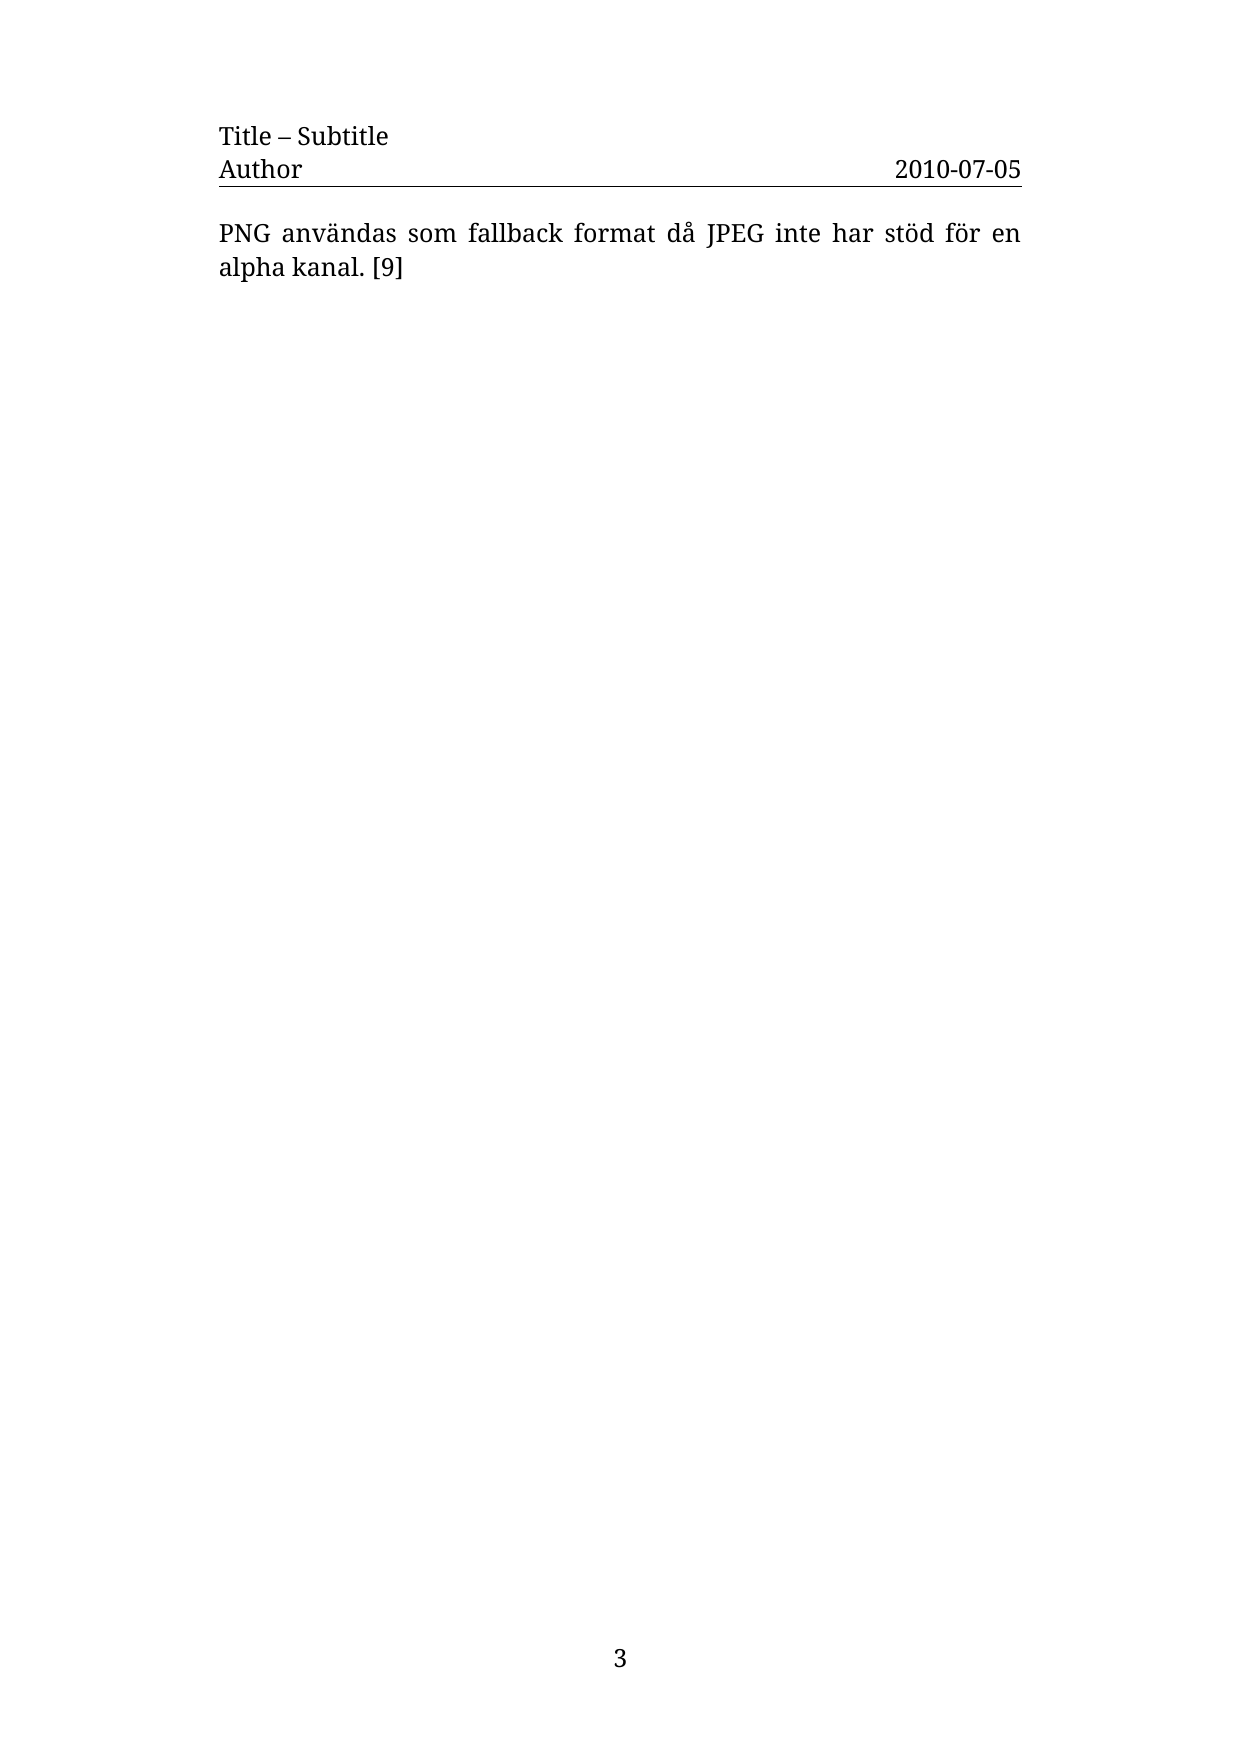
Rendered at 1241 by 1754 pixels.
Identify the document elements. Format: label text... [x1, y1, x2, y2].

text PNG användas som fallback format då JPEG inte har stöd för en alpha kanal. [9] [218, 216, 1022, 284]
